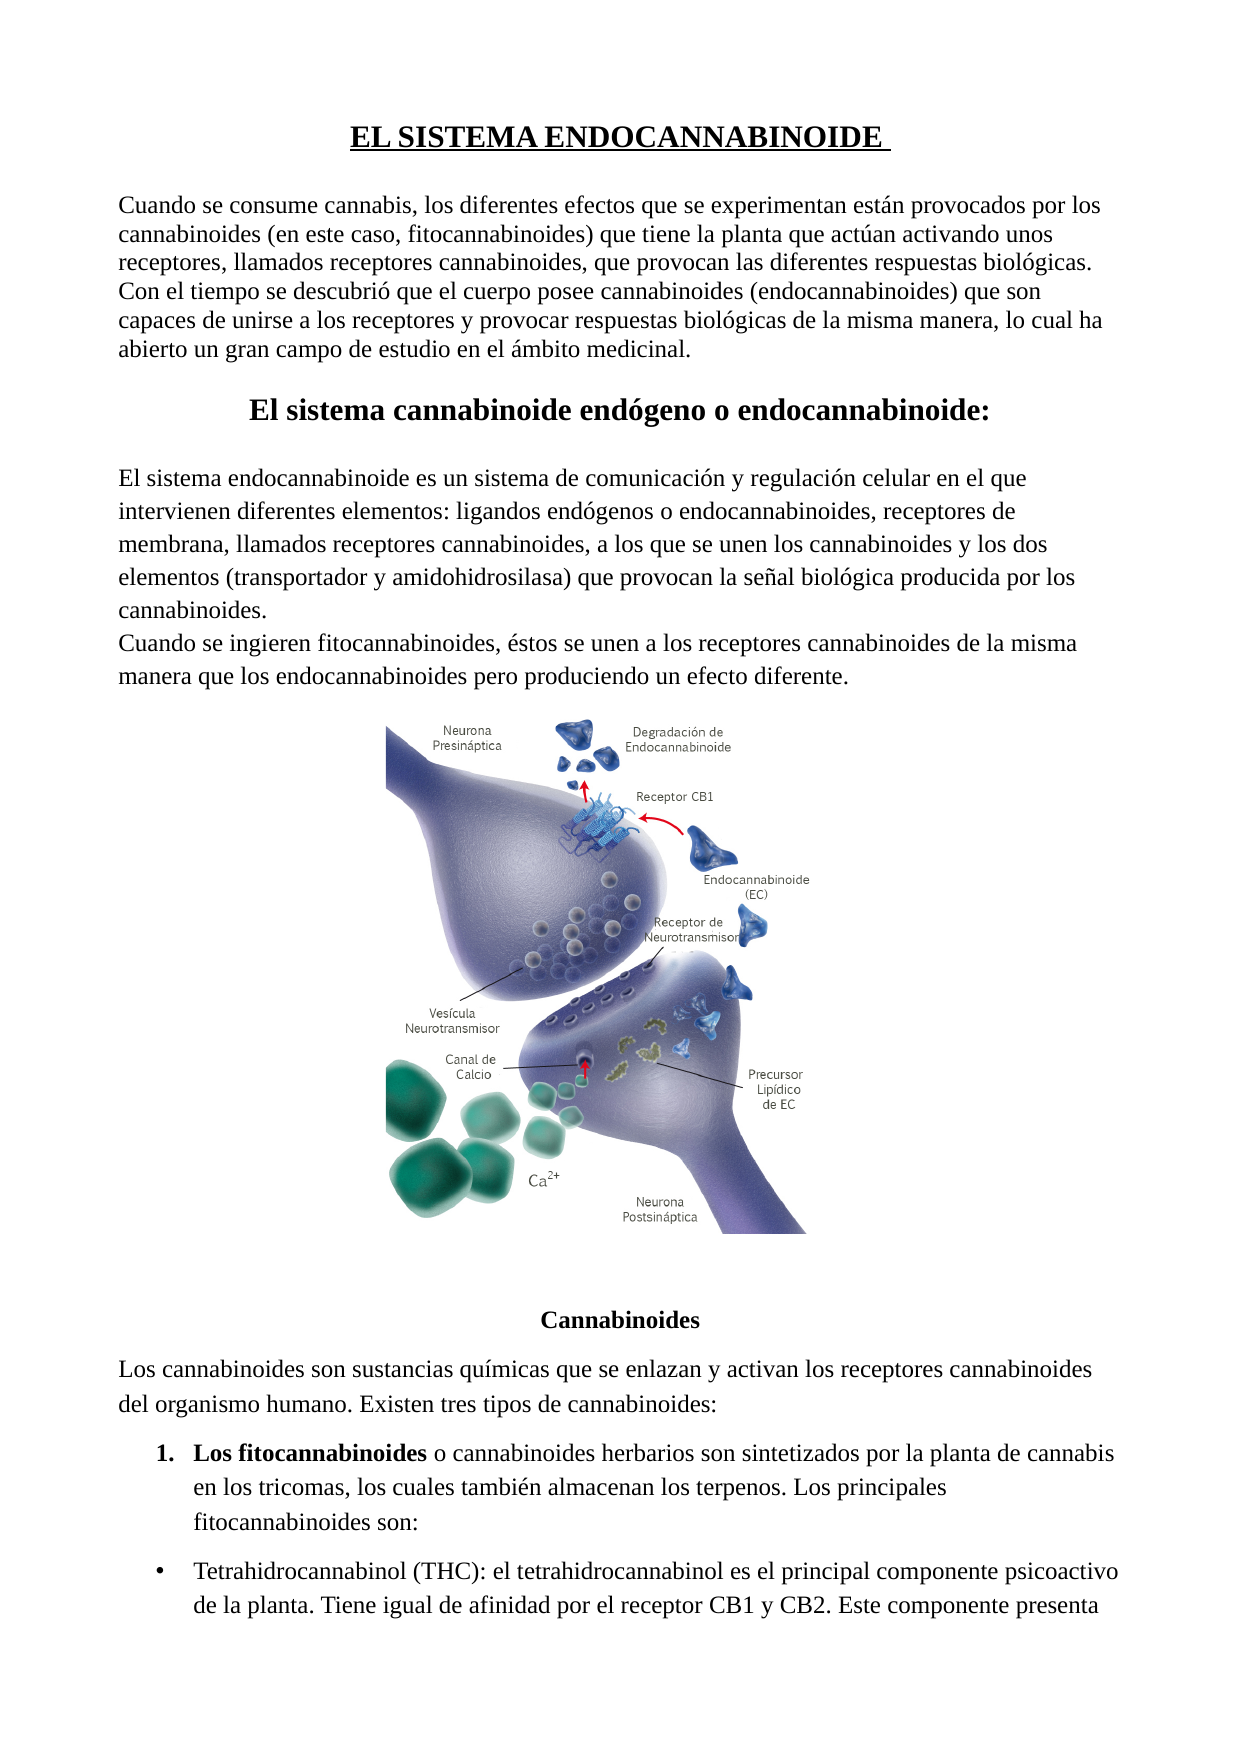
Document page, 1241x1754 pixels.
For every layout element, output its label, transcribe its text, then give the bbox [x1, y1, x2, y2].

text EL SISTEMA ENDOCANNABINOIDE [118, 118, 1122, 154]
list Los fitocannabinoides o cannabinoides herbarios son sintetizados por la planta de cannabis en los tricomas, los cuales también almacenan los terpenos. Los principales fitocannabinoides son: [156, 1438, 1122, 1536]
text Cuando se ingieren fitocannabinoides, éstos se unen a los receptores cannabinoides de la misma manera que los endocannabinoides pero produciendo un efecto diferente. [118, 628, 1122, 690]
picture [385, 715, 821, 1234]
text El sistema cannabinoide endógeno o endocannabinoide: [118, 391, 1122, 427]
text Los cannabinoides son sustancias químicas que se enlazan y activan los receptores cannabinoides del organismo humano. Existen tres tipos de cannabinoides: [118, 1354, 1122, 1417]
list Tetrahidrocannabinol (THC): el tetrahidrocannabinol es el principal componente psicoactivo de la planta. Tiene igual de afinidad por el receptor CB1 y CB2. Este componente presenta [156, 1556, 1122, 1619]
text Cannabinoides [118, 1305, 1122, 1334]
text Cuando se consume cannabis, los diferentes efectos que se experimentan están provocados por los cannabinoides (en este caso, fitocannabinoides) que tiene la planta que actúan activando unos receptores, llamados receptores cannabinoides, que provocan las diferentes respuestas biológicas. Con el tiempo se descubrió que el cuerpo posee cannabinoides (endocannabinoides) que son capaces de unirse a los receptores y provocar respuestas biológicas de la misma manera, lo cual ha abierto un gran campo de estudio en el ámbito medicinal. [118, 190, 1122, 362]
text El sistema endocannabinoide es un sistema de comunicación y regulación celular en el que intervienen diferentes elementos: ligandos endógenos o endocannabinoides, receptores de membrana, llamados receptores cannabinoides, a los que se unen los cannabinoides y los dos elementos (transportador y amidohidrosilasa) que provocan la señal biológica producida por los cannabinoides. [118, 463, 1122, 624]
